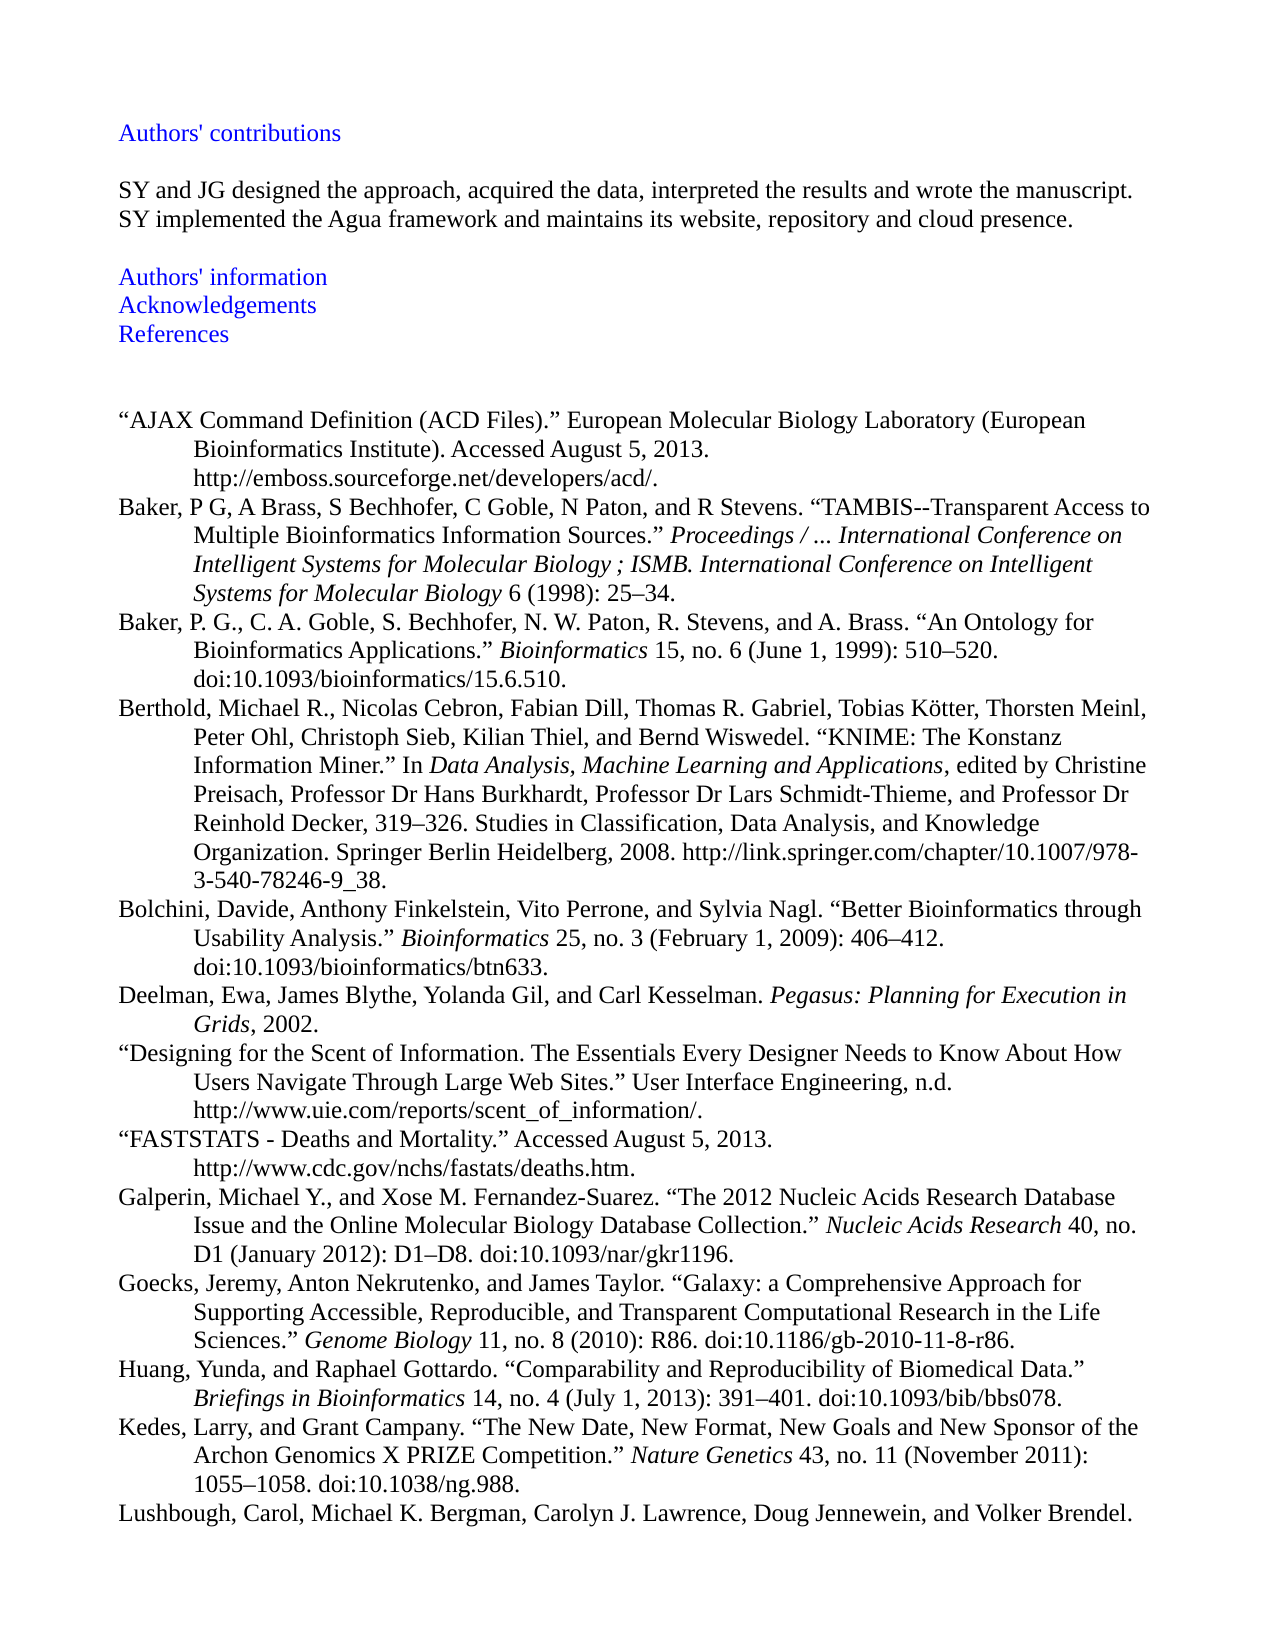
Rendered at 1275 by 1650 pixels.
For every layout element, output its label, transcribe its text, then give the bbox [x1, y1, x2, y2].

text Baker, P G, A Brass, S Bechhofer, C Goble, N Paton, and R Stevens. “TAMBIS--Transparent Access to Multiple Bioinformatics Information Sources.” Proceedings / ... International Conference on Intelligent Systems for Molecular Biology ; ISMB. International Conference on Intelligent Systems for Molecular Biology 6 (1998): 25–34. [118, 492, 1157, 607]
text Berthold, Michael R., Nicolas Cebron, Fabian Dill, Thomas R. Gabriel, Tobias Kötter, Thorsten Meinl, Peter Ohl, Christoph Sieb, Kilian Thiel, and Bernd Wiswedel. “KNIME: The Konstanz Information Miner.” In Data Analysis, Machine Learning and Applications, edited by Christine Preisach, Professor Dr Hans Burkhardt, Professor Dr Lars Schmidt-Thieme, and Professor Dr Reinhold Decker, 319–326. Studies in Classification, Data Analysis, and Knowledge Organization. Springer Berlin Heidelberg, 2008. http://link.springer.com/chapter/10.1007/978-3-540-78246-9_38. [118, 693, 1157, 894]
text Authors' contributions [118, 118, 1157, 147]
text “FASTSTATS - Deaths and Mortality.” Accessed August 5, 2013. http://www.cdc.gov/nchs/fastats/deaths.htm. [118, 1124, 1157, 1182]
text Lushbough, Carol, Michael K. Bergman, Carolyn J. Lawrence, Doug Jennewein, and Volker Brendel. [118, 1498, 1157, 1527]
text Authors' information [118, 262, 1157, 291]
text “Designing for the Scent of Information. The Essentials Every Designer Needs to Know About How Users Navigate Through Large Web Sites.” User Interface Engineering, n.d. http://www.uie.com/reports/scent_of_information/. [118, 1038, 1157, 1124]
text SY and JG designed the approach, acquired the data, interpreted the results and wrote the manuscript. SY implemented the Agua framework and maintains its website, repository and cloud presence. [118, 176, 1157, 233]
text Huang, Yunda, and Raphael Gottardo. “Comparability and Reproducibility of Biomedical Data.” Briefings in Bioinformatics 14, no. 4 (July 1, 2013): 391–401. doi:10.1093/bib/bbs078. [118, 1354, 1157, 1412]
text References [118, 319, 1157, 348]
text Bolchini, Davide, Anthony Finkelstein, Vito Perrone, and Sylvia Nagl. “Better Bioinformatics through Usability Analysis.” Bioinformatics 25, no. 3 (February 1, 2009): 406–412. doi:10.1093/bioinformatics/btn633. [118, 894, 1157, 981]
text Deelman, Ewa, James Blythe, Yolanda Gil, and Carl Kesselman. Pegasus: Planning for Execution in Grids, 2002. [118, 981, 1157, 1038]
text Acknowledgements [118, 291, 1157, 319]
text Kedes, Larry, and Grant Campany. “The New Date, New Format, New Goals and New Sponsor of the Archon Genomics X PRIZE Competition.” Nature Genetics 43, no. 11 (November 2011): 1055–1058. doi:10.1038/ng.988. [118, 1412, 1157, 1498]
text Baker, P. G., C. A. Goble, S. Bechhofer, N. W. Paton, R. Stevens, and A. Brass. “An Ontology for Bioinformatics Applications.” Bioinformatics 15, no. 6 (June 1, 1999): 510–520. doi:10.1093/bioinformatics/15.6.510. [118, 607, 1157, 693]
text “AJAX Command Definition (ACD Files).” European Molecular Biology Laboratory (European Bioinformatics Institute). Accessed August 5, 2013. http://emboss.sourceforge.net/developers/acd/. [118, 406, 1157, 492]
text Goecks, Jeremy, Anton Nekrutenko, and James Taylor. “Galaxy: a Comprehensive Approach for Supporting Accessible, Reproducible, and Transparent Computational Research in the Life Sciences.” Genome Biology 11, no. 8 (2010): R86. doi:10.1186/gb-2010-11-8-r86. [118, 1268, 1157, 1354]
text Galperin, Michael Y., and Xose M. Fernandez-Suarez. “The 2012 Nucleic Acids Research Database Issue and the Online Molecular Biology Database Collection.” Nucleic Acids Research 40, no. D1 (January 2012): D1–D8. doi:10.1093/nar/gkr1196. [118, 1182, 1157, 1268]
